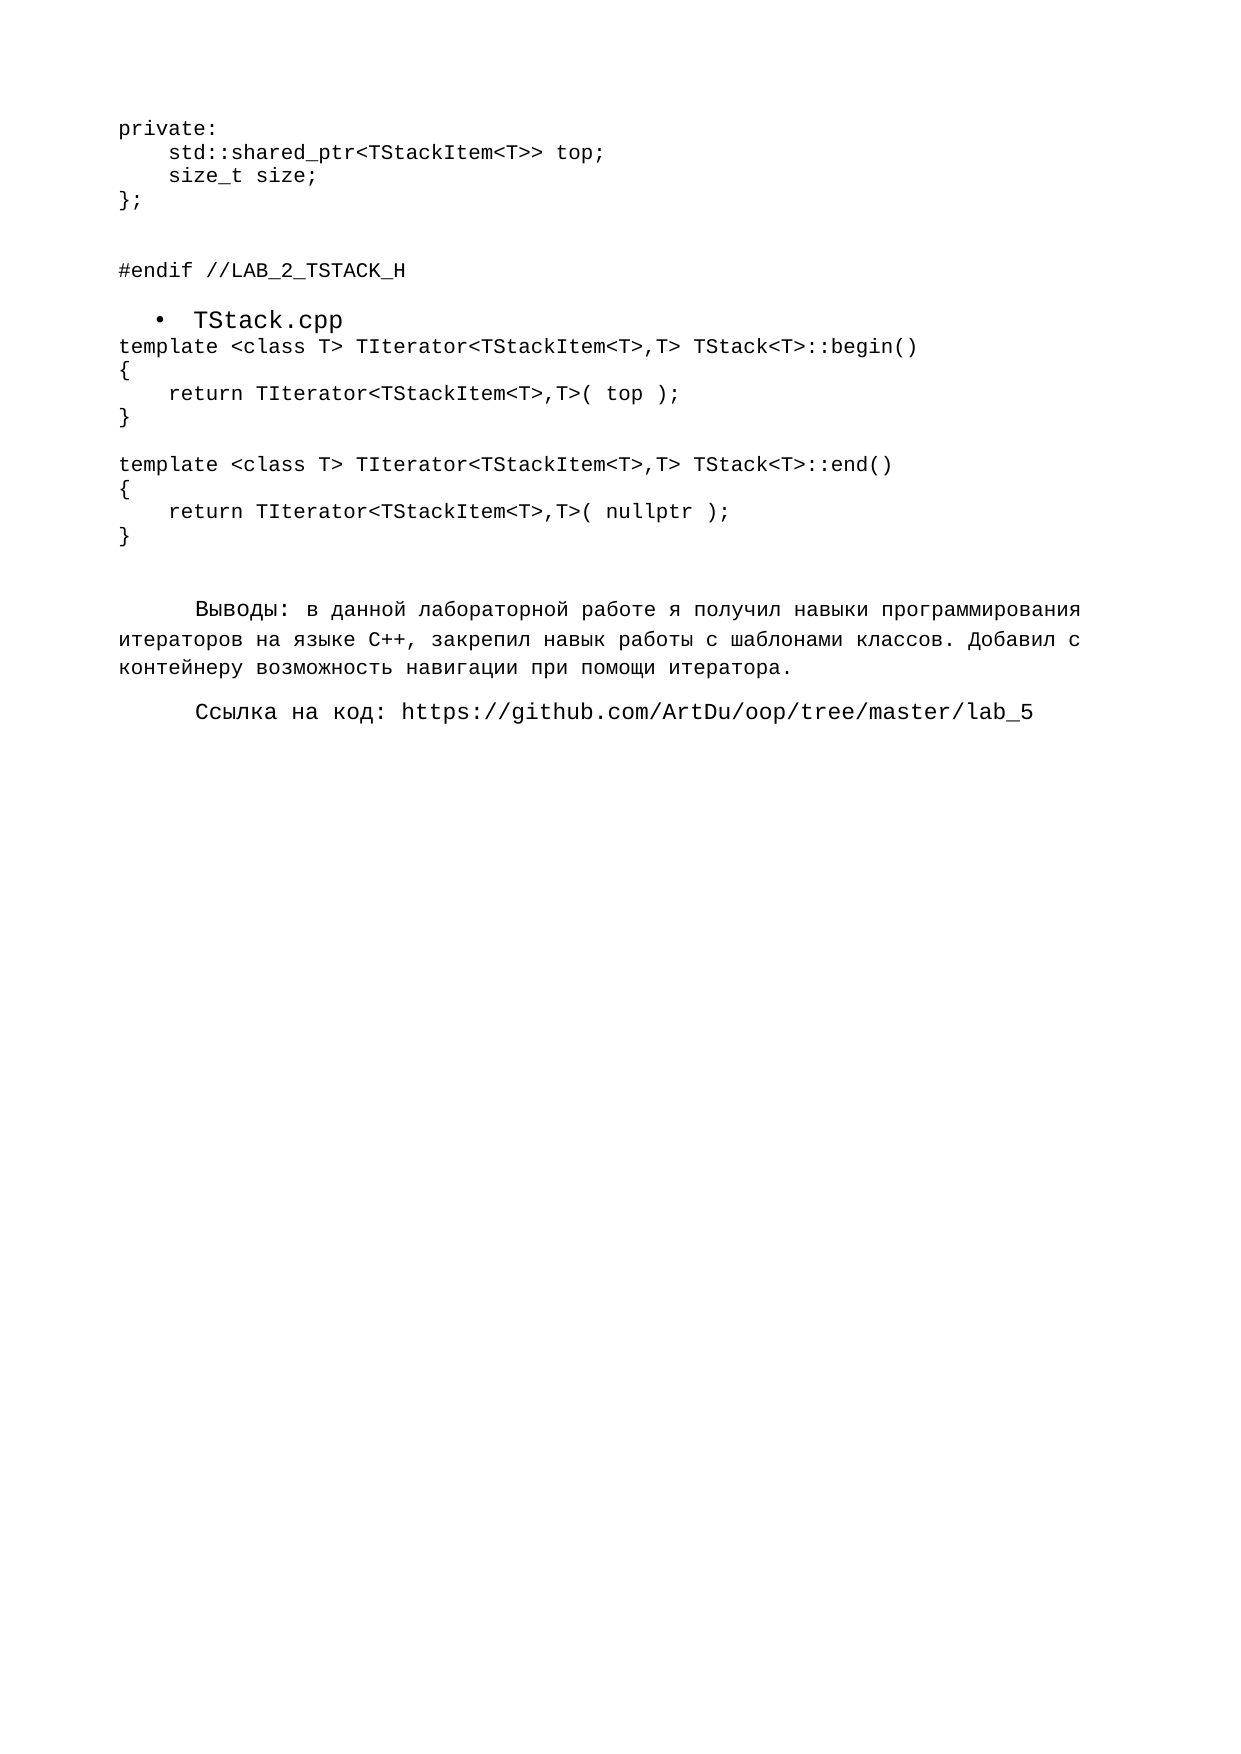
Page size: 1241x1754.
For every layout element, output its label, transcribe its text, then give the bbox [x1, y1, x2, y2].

text Выводы: в данной лабораторной работе я получил навыки программирования итераторов на языке С++, закрепил навык работы с шаблонами классов. Добавил с контейнеру возможность навигации при помощи итератора. [118, 596, 1122, 681]
text Ссылка на код: https://github.com/ArtDu/oop/tree/master/lab_5 [118, 700, 1122, 726]
text return TIterator<TStackItem<T>,T>( nullptr ); [118, 501, 1122, 525]
text } [118, 525, 1122, 548]
text return TIterator<TStackItem<T>,T>( top ); [118, 383, 1122, 407]
text template <class T> TIterator<TStackItem<T>,T> TStack<T>::begin() [118, 336, 1122, 359]
text template <class T> TIterator<TStackItem<T>,T> TStack<T>::end() [118, 454, 1122, 477]
text #endif //LAB_2_TSTACK_H [118, 260, 1122, 284]
text std::shared_ptr<TStackItem<T>> top; [118, 142, 1122, 165]
text } [118, 407, 1122, 430]
text size_t size; [118, 165, 1122, 189]
text { [118, 477, 1122, 501]
text { [118, 359, 1122, 383]
list TStack.cpp [156, 307, 1122, 336]
text }; [118, 189, 1122, 213]
text private: [118, 118, 1122, 142]
